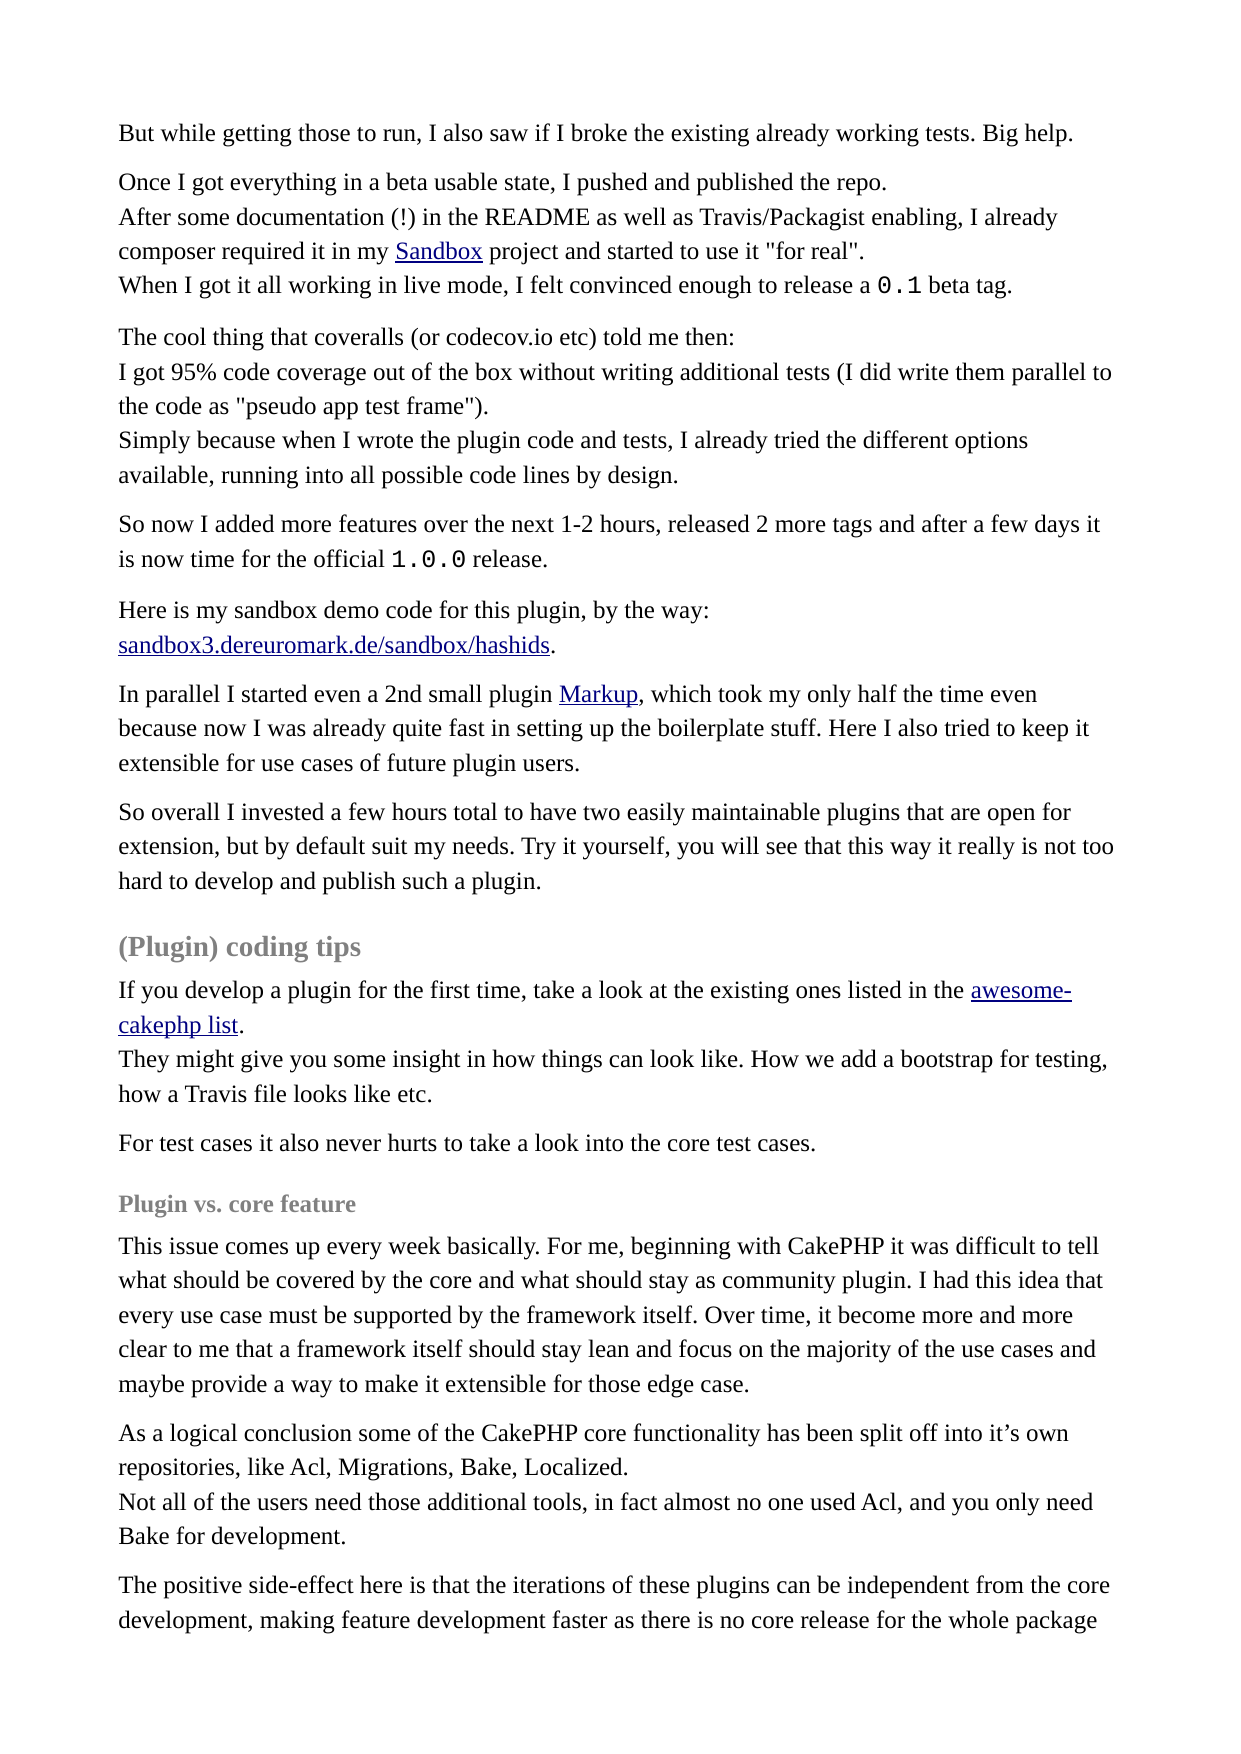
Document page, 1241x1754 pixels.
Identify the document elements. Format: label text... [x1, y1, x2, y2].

text If you develop a plugin for the first time, take a look at the existing ones listed in the awesome-cakephp list. They might give you some insight in how things can look like. How we add a bootstrap for testing, how a Travis file looks like etc. [118, 975, 1122, 1108]
text Here is my sandbox demo code for this plugin, by the way: sandbox3.dereuromark.de/sandbox/hashids. [118, 595, 1122, 658]
text So now I added more features over the next 1-2 hours, released 2 more tags and after a few days it is now time for the official 1.0.0 release. [118, 509, 1122, 574]
text The cool thing that coveralls (or codecov.io etc) told me then: I got 95% code coverage out of the box without writing additional tests (I did write them parallel to the code as "pseudo app test frame"). Simply because when I wrote the plugin code and tests, I already tried the different options available, running into all possible code lines by design. [118, 322, 1122, 489]
text The positive side-effect here is that the iterations of these plugins can be independent from the core development, making feature development faster as there is no core release for the whole package [118, 1570, 1122, 1633]
text But while getting those to run, I also saw if I broke the existing already working tests. Big help. [118, 118, 1122, 147]
text For test cases it also never hurts to take a look into the core test cases. [118, 1128, 1122, 1157]
text This issue comes up every week basically. For me, beginning with CakePHP it was difficult to tell what should be covered by the core and what should stay as community plugin. I had this idea that every use case must be supported by the framework itself. Over time, it become more and more clear to me that a framework itself should stay lean and focus on the majority of the use cases and maybe provide a way to make it extensible for those edge case. [118, 1231, 1122, 1397]
text As a logical conclusion some of the CakePHP core functionality has been split off into it’s own repositories, like Acl, Migrations, Bake, Localized. Not all of the users need those additional tools, in fact almost no one used Acl, and you only need Bake for development. [118, 1418, 1122, 1550]
text So overall I invested a few hours total to have two easily maintainable plugins that are open for extension, but by default suit my needs. Try it yourself, you will see that this way it really is not too hard to develop and publish such a plugin. [118, 797, 1122, 894]
text Once I got everything in a beta usable state, I pushed and published the repo. After some documentation (!) in the README as well as Travis/Packagist enabling, I already composer required it in my Sandbox project and started to use it "for real". When I got it all working in live mode, I felt convinced enough to release a 0.1 beta tag. [118, 167, 1122, 301]
subtitle (Plugin) coding tips [118, 929, 1122, 963]
subtitle Plugin vs. core feature [118, 1189, 1122, 1218]
text In parallel I started even a 2nd small plugin Markup, which took my only half the time even because now I was already quite fast in setting up the boilerplate stuff. Here I also tried to keep it extensible for use cases of future plugin users. [118, 679, 1122, 776]
